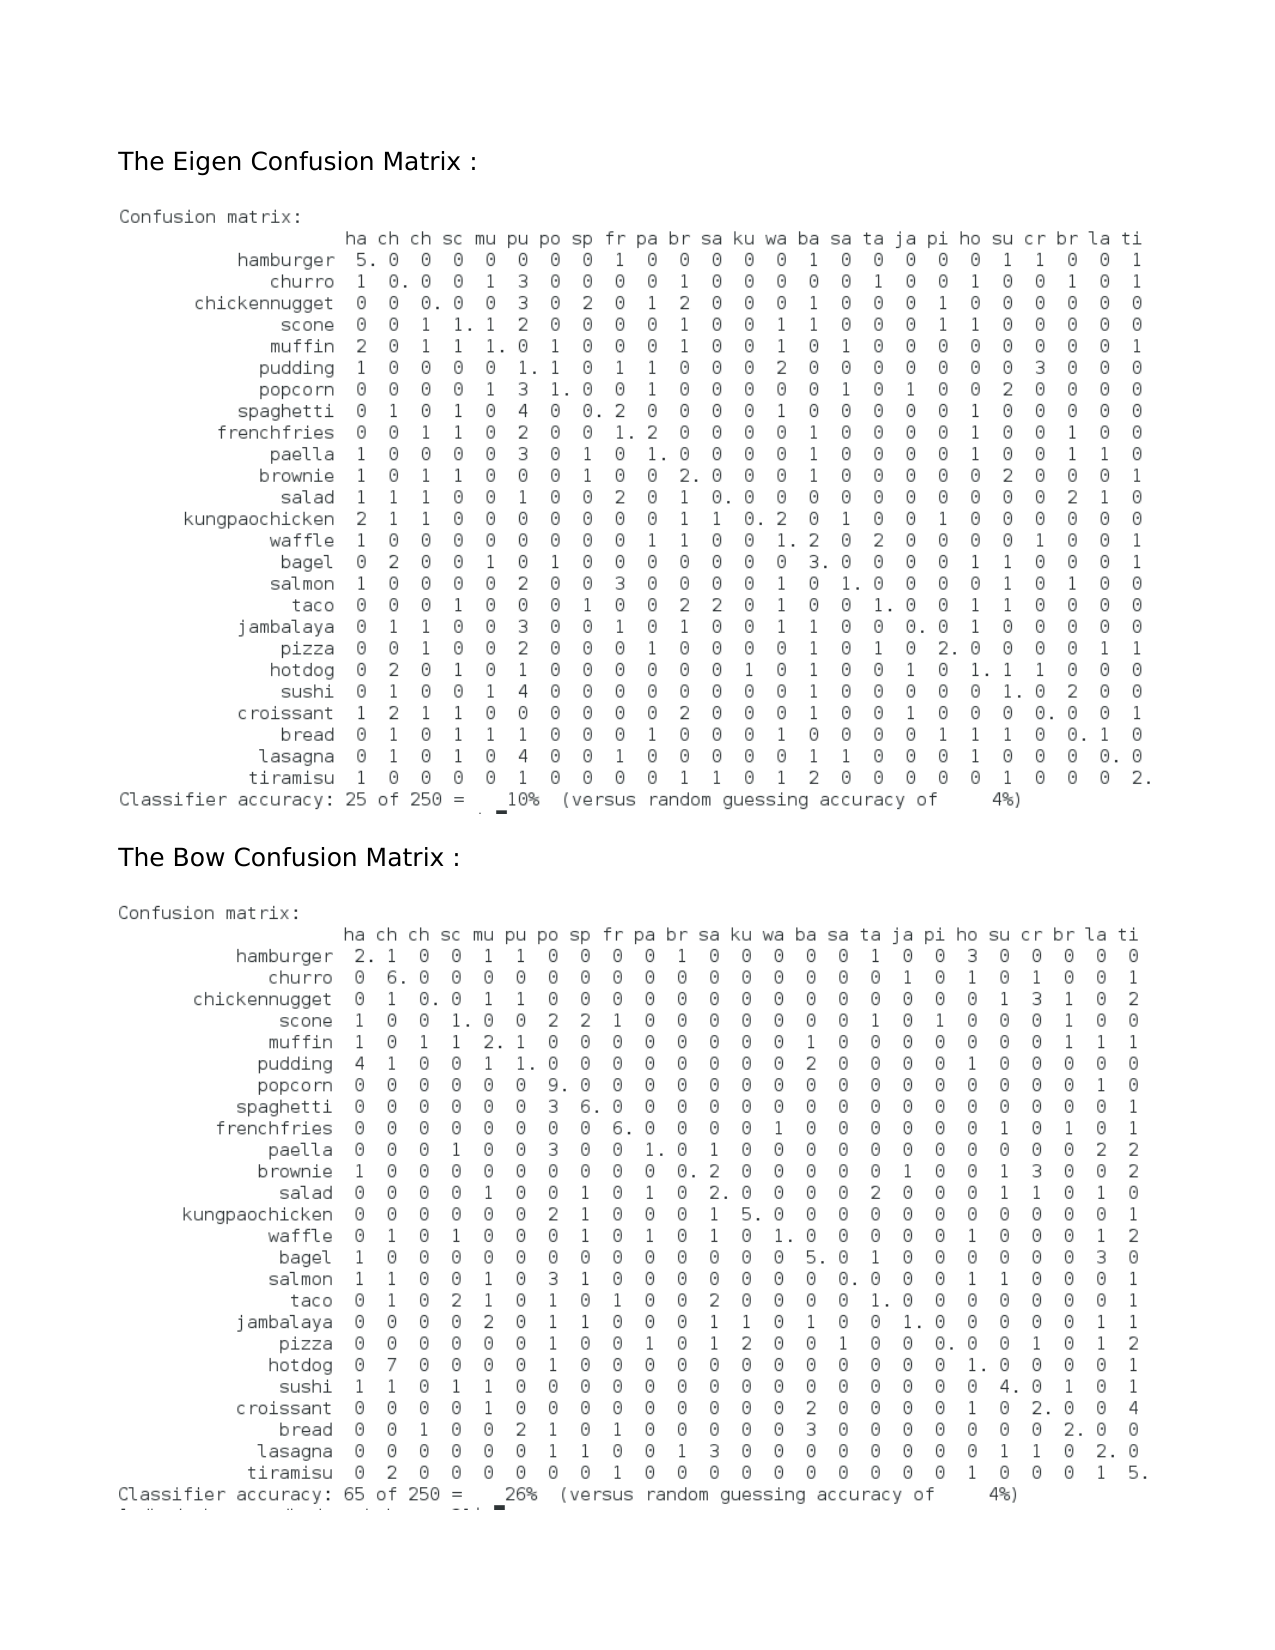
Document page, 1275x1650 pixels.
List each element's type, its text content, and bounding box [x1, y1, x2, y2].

text The Bow Confusion Matrix : [118, 843, 1157, 872]
picture [118, 901, 1157, 1510]
text The Eigen Confusion Matrix : [118, 147, 1157, 176]
picture [118, 205, 1157, 814]
